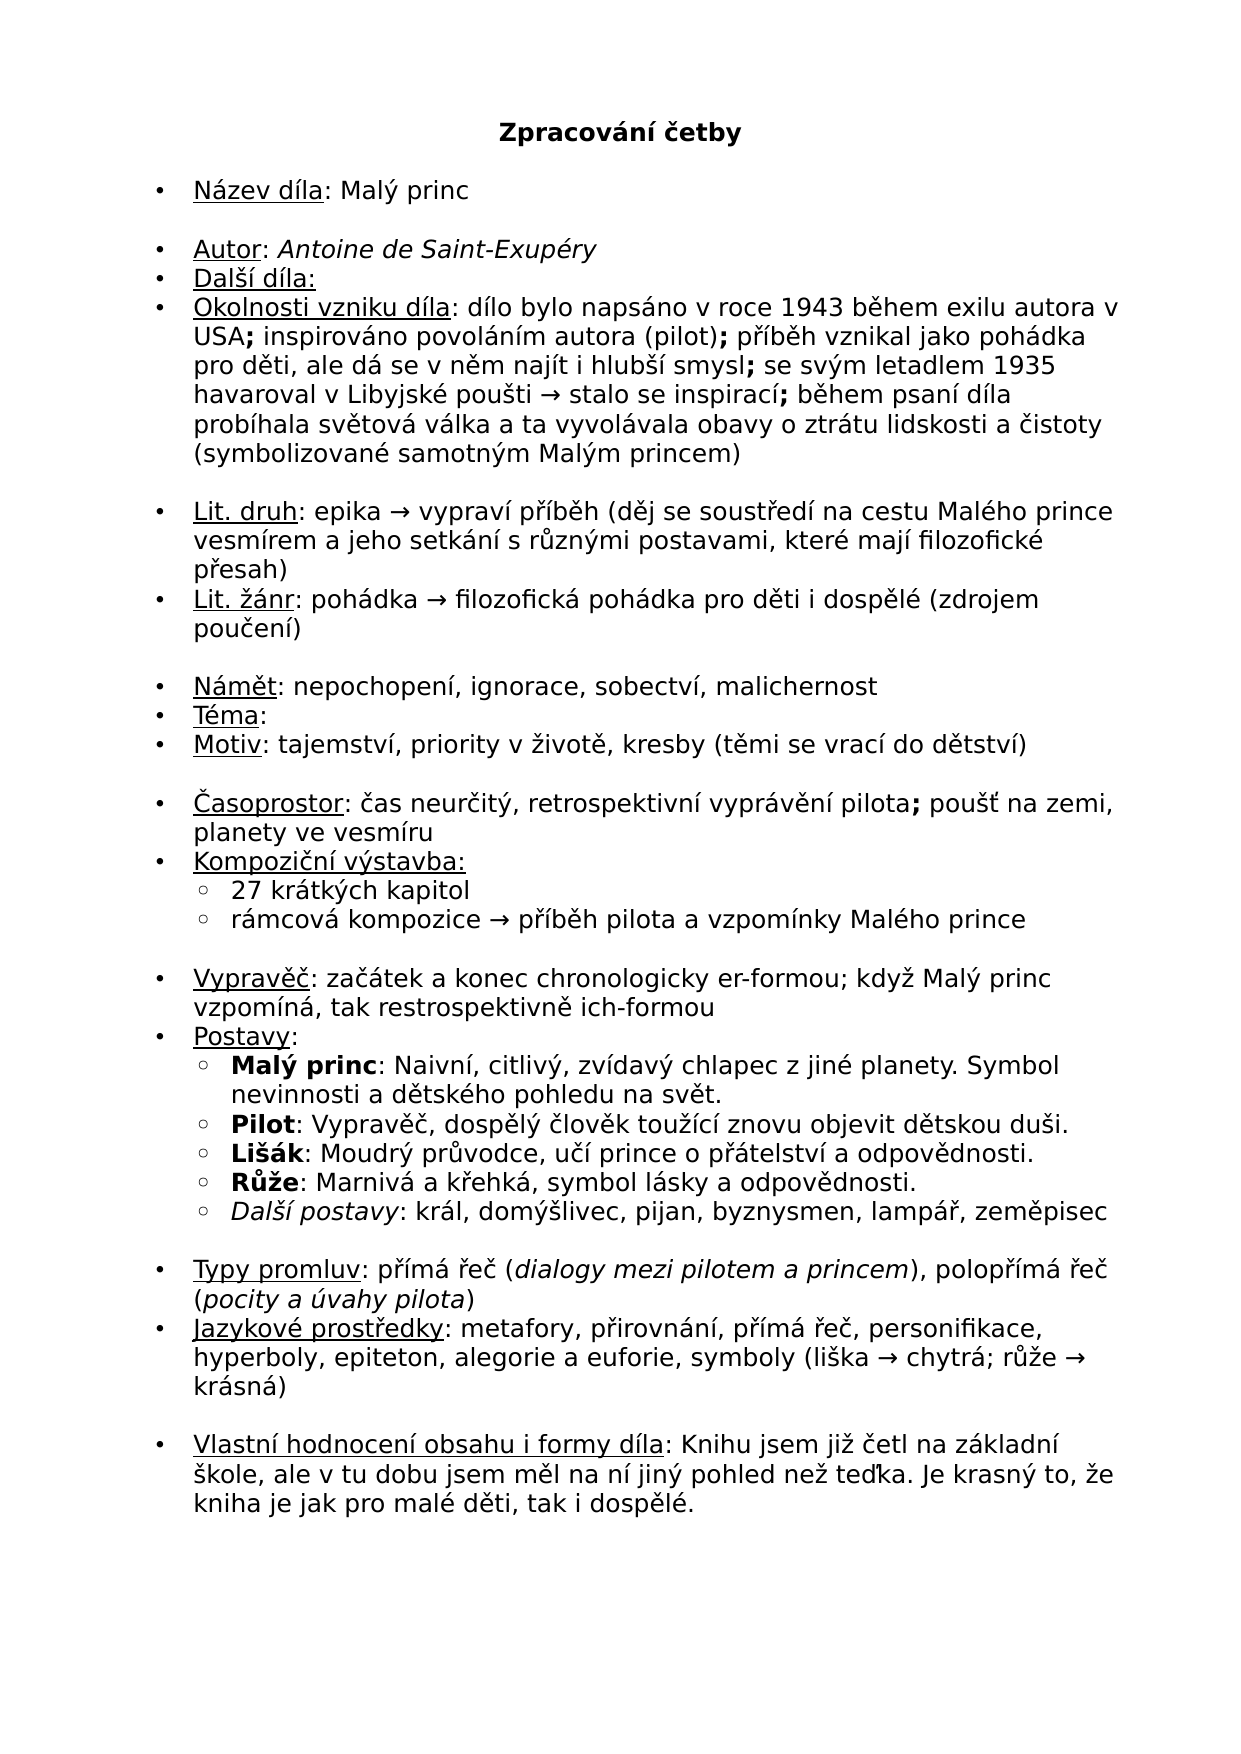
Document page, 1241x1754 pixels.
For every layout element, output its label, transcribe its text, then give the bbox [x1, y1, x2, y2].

list rámcová kompozice → příběh pilota a vzpomínky Malého prince [193, 906, 1122, 935]
list Jazykové prostředky: metafory, přirovnání, přímá řeč, personifikace, hyperboly, epiteton, alegorie a euforie, symboly (liška → chytrá; růže → krásná) [156, 1314, 1122, 1401]
list Vlastní hodnocení obsahu i formy díla: Knihu jsem již četl na základní škole, ale v tu dobu jsem měl na ní jiný pohled než teďka. Je krasný to, že kniha je jak pro malé děti, tak i dospělé. [156, 1431, 1122, 1518]
list Pilot: Vypravěč, dospělý člověk toužící znovu objevit dětskou duši. [193, 1110, 1122, 1139]
list Růže: Marnivá a křehká, symbol lásky a odpovědnosti. [193, 1168, 1122, 1197]
text Zpracování četby [118, 118, 1122, 147]
list Další díla: [156, 264, 1122, 293]
list Typy promluv: přímá řeč (dialogy mezi pilotem a princem), polopřímá řeč (pocity a úvahy pilota) [156, 1256, 1122, 1314]
list Malý princ: Naivní, citlivý, zvídavý chlapec z jiné planety. Symbol nevinnosti a dětského pohledu na svět. [193, 1051, 1122, 1110]
list Lišák: Moudrý průvodce, učí prince o přátelství a odpovědnosti. [193, 1139, 1122, 1168]
list Vypravěč: začátek a konec chronologicky er-formou; když Malý princ vzpomíná, tak restrospektivně ich-formou [156, 964, 1122, 1022]
list Okolnosti vzniku díla: dílo bylo napsáno v roce 1943 během exilu autora v USA; inspirováno povoláním autora (pilot); příběh vznikal jako pohádka pro děti, ale dá se v něm najít i hlubší smysl; se svým letadlem 1935 havaroval v Libyjské poušti → stalo se inspirací; během psaní díla probíhala světová válka a ta vyvolávala obavy o ztrátu lidskosti a čistoty (symbolizované samotným Malým princem) [156, 293, 1122, 468]
list Téma: [156, 701, 1122, 731]
list Motiv: tajemství, priority v životě, kresby (těmi se vrací do dětství) [156, 731, 1122, 760]
list Další postavy: král, domýšlivec, pijan, byznysmen, lampář, zeměpisec [193, 1197, 1122, 1226]
list Název díla: Malý princ [156, 176, 1122, 206]
list 27 krátkých kapitol [193, 876, 1122, 906]
list Námět: nepochopení, ignorace, sobectví, malichernost [156, 672, 1122, 701]
list Lit. žánr: pohádka → filozofická pohádka pro děti i dospělé (zdrojem poučení) [156, 585, 1122, 643]
list Kompoziční výstavba: [156, 847, 1122, 876]
list Časoprostor: čas neurčitý, retrospektivní vyprávění pilota; poušť na zemi, planety ve vesmíru [156, 789, 1122, 847]
list Postavy: [156, 1022, 1122, 1051]
list Lit. druh: epika → vypraví příběh (děj se soustředí na cestu Malého prince vesmírem a jeho setkání s různými postavami, které mají filozofické přesah) [156, 497, 1122, 585]
list Autor: Antoine de Saint-Exupéry [156, 235, 1122, 264]
